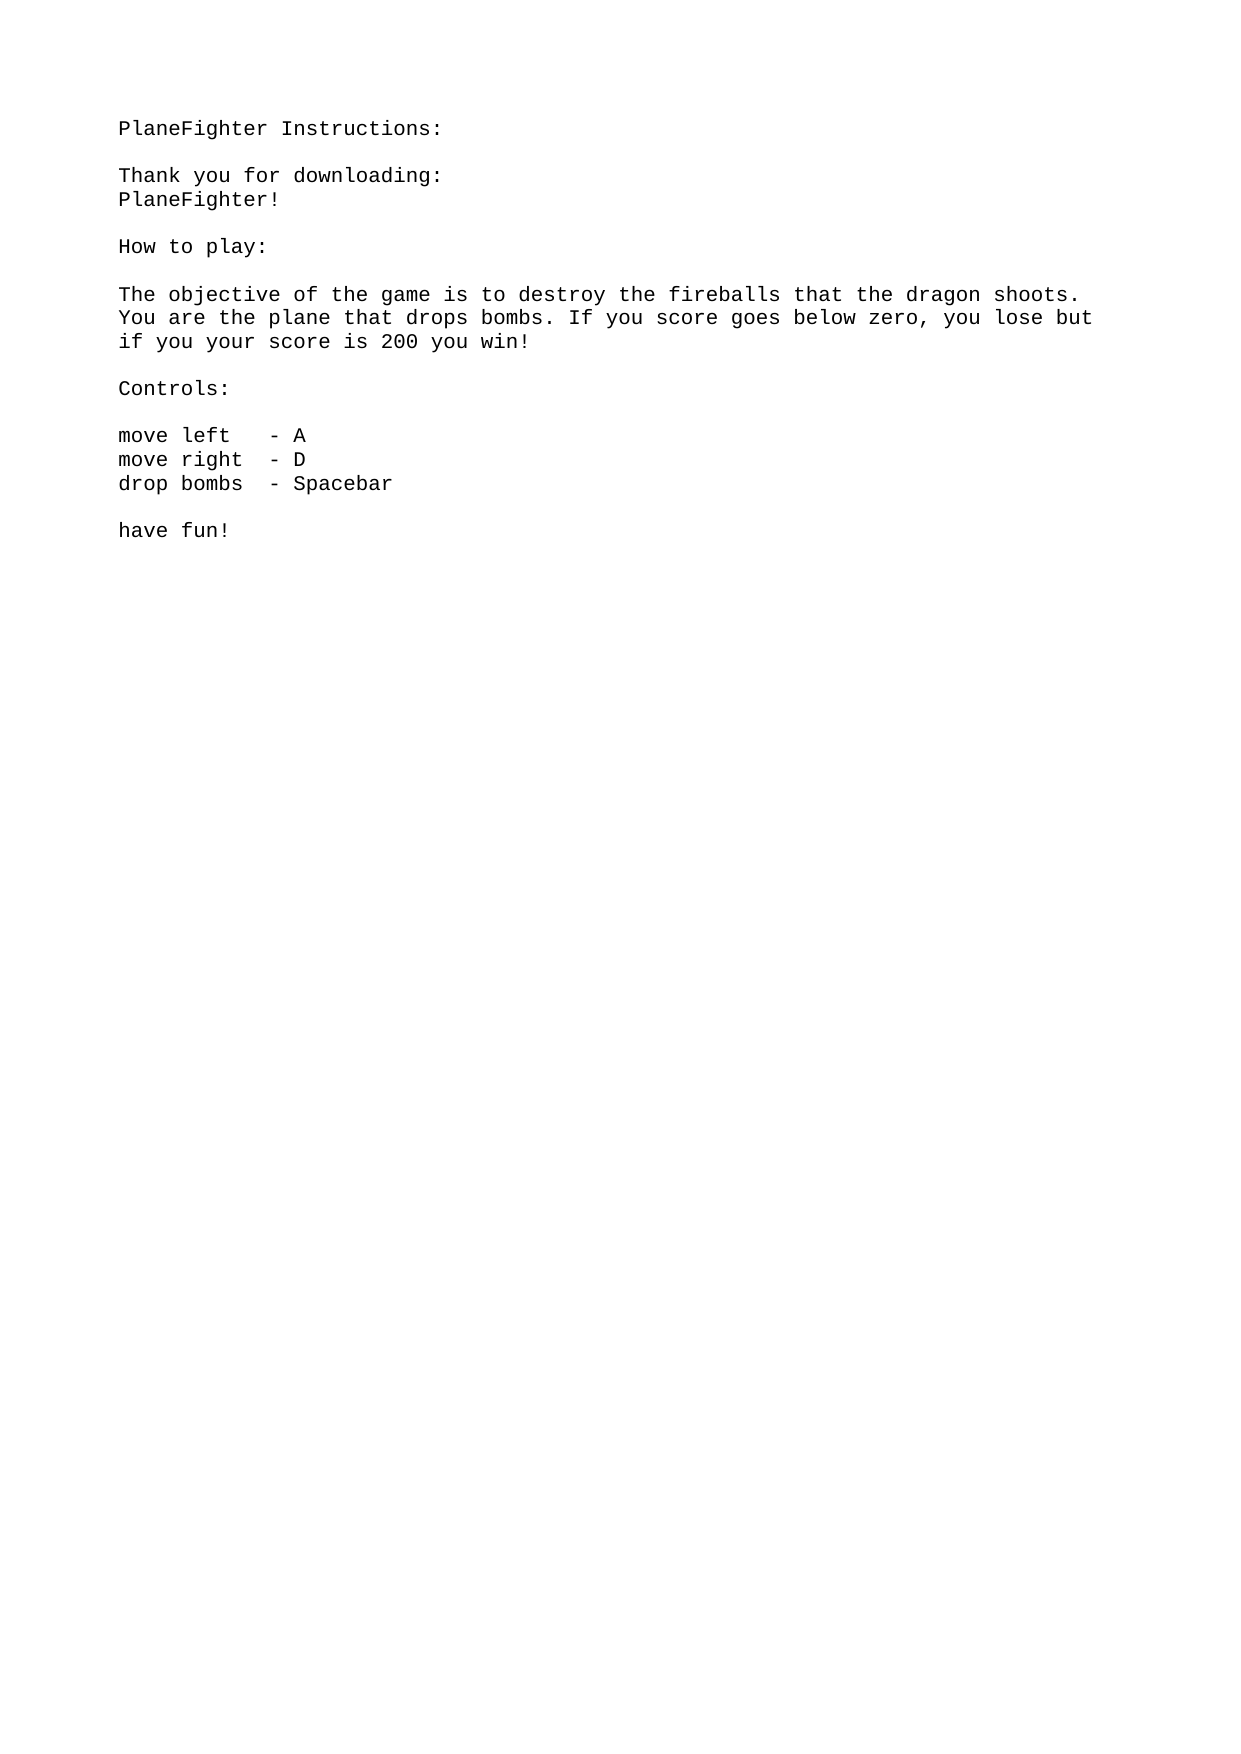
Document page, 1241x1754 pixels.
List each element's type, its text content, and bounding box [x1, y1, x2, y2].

text drop bombs - Spacebar [118, 473, 1122, 496]
text Controls: [118, 378, 1122, 402]
text move right - D [118, 449, 1122, 473]
text have fun! [118, 520, 1122, 544]
text How to play: [118, 236, 1122, 260]
text The objective of the game is to destroy the fireballs that the dragon shoots. You are the plane that drops bombs. If you score goes below zero, you lose but if you your score is 200 you win! [118, 284, 1122, 354]
text PlaneFighter! [118, 189, 1122, 213]
text Thank you for downloading: [118, 165, 1122, 189]
text move left - A [118, 426, 1122, 449]
text PlaneFighter Instructions: [118, 118, 1122, 142]
